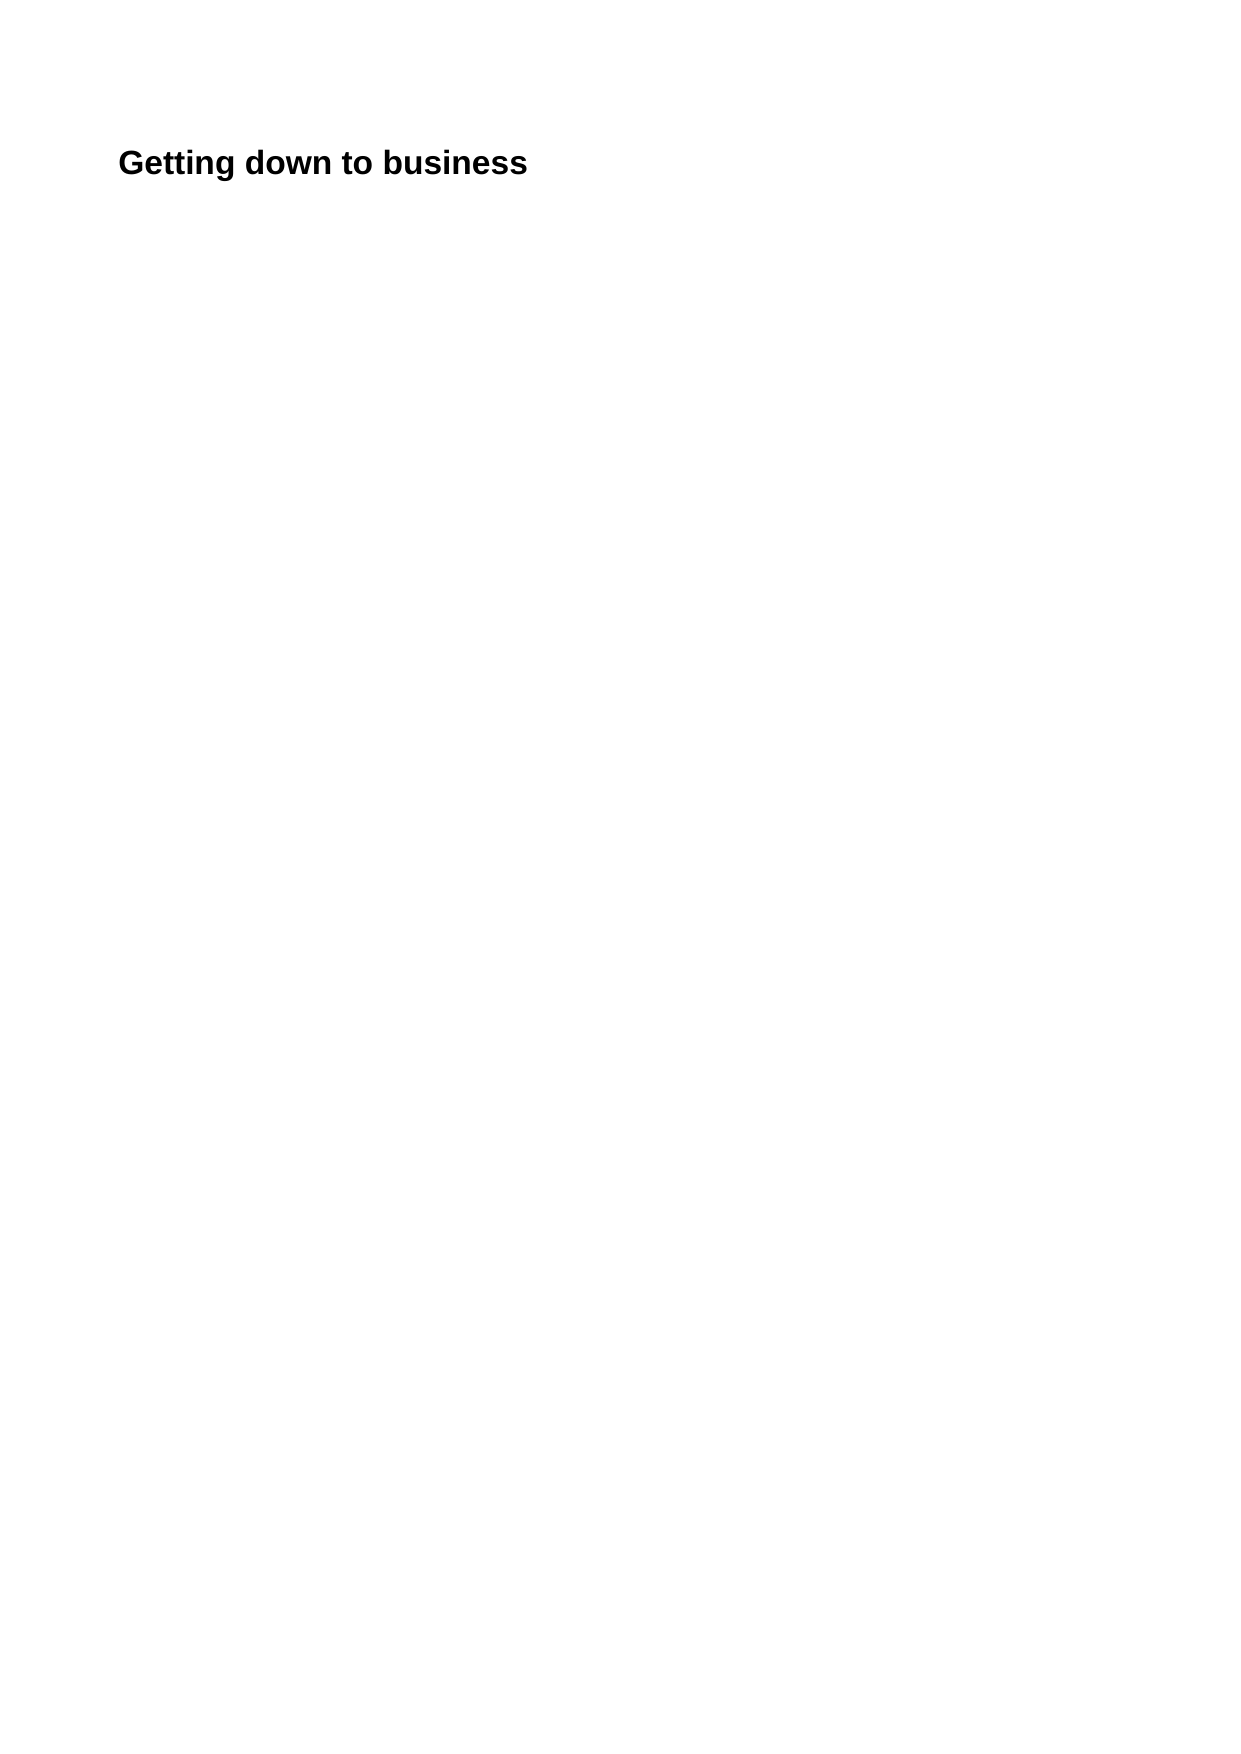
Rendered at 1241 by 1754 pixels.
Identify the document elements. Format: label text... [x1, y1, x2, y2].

subtitle Getting down to business [118, 143, 1122, 182]
